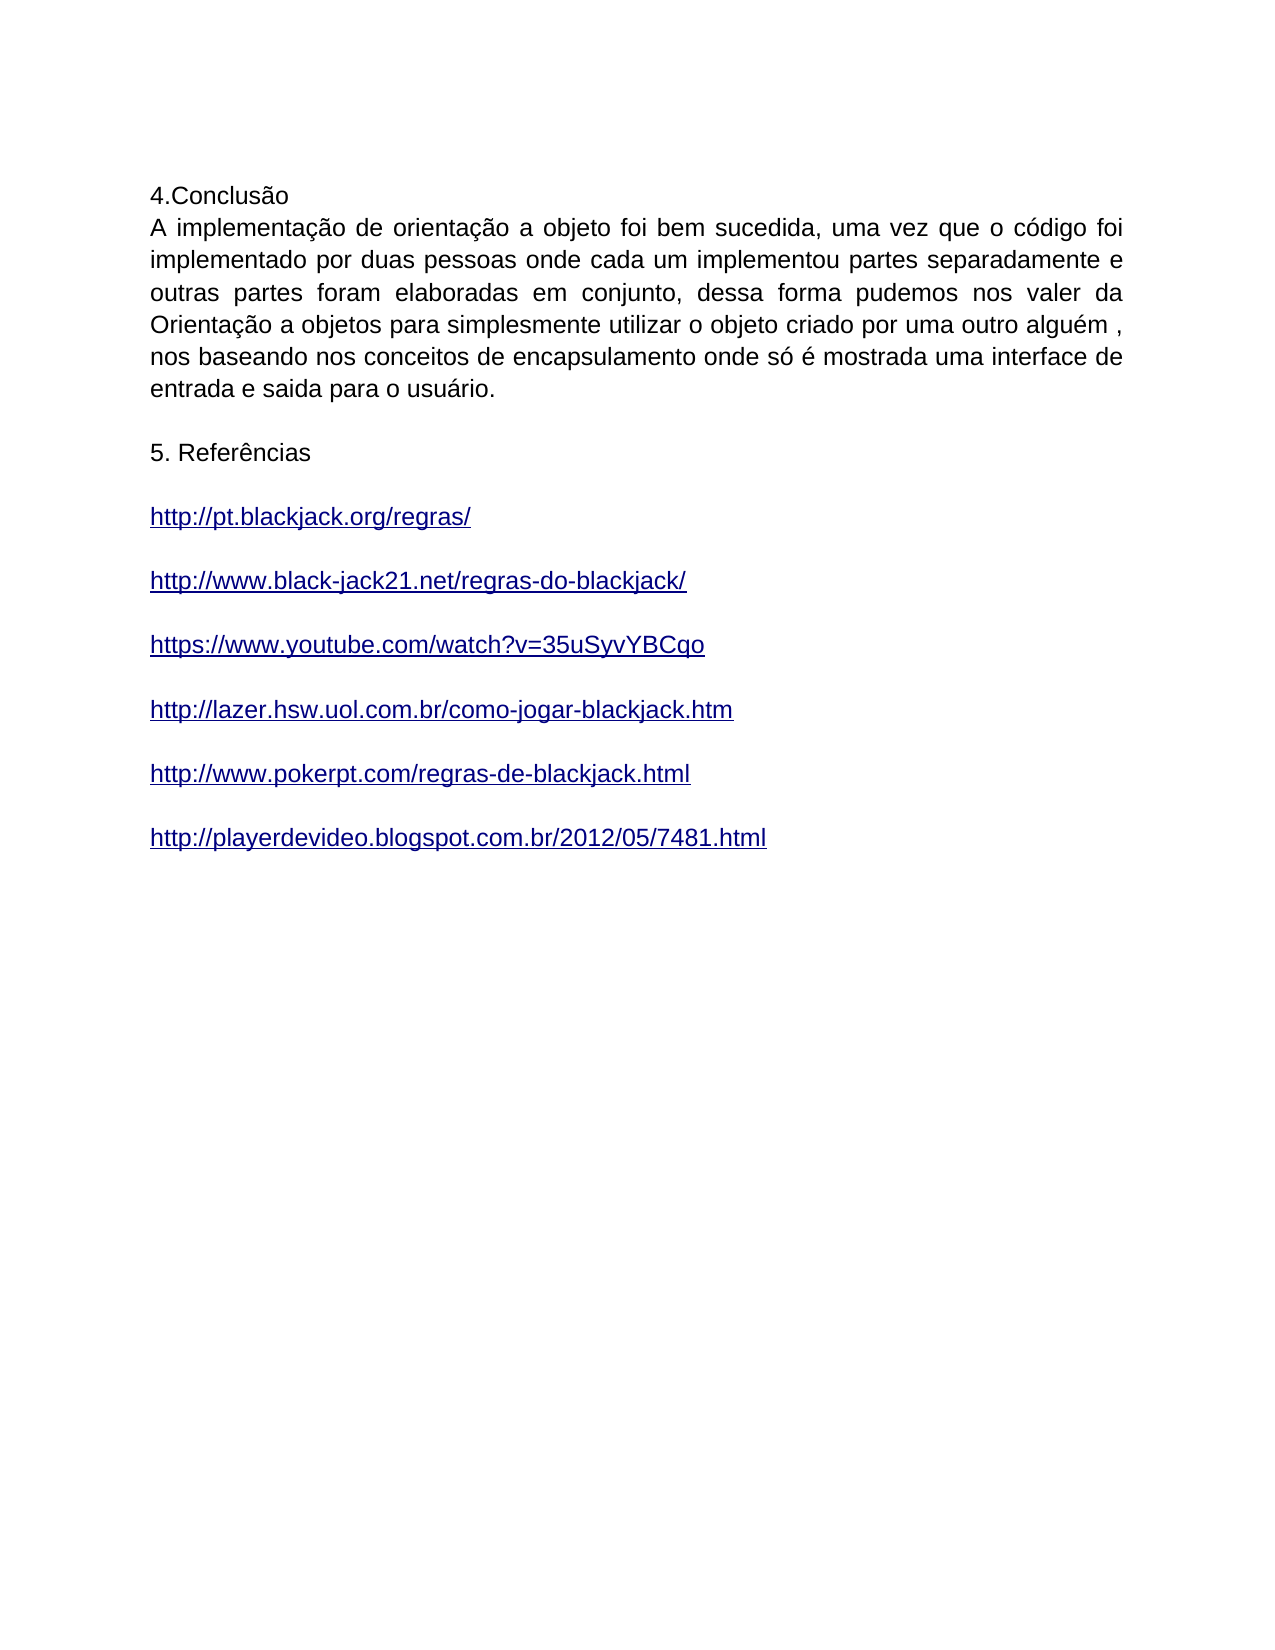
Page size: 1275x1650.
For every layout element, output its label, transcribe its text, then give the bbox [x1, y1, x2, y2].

text http://playerdevideo.blogspot.com.br/2012/05/7481.html [150, 824, 1125, 852]
text A implementação de orientação a objeto foi bem sucedida, uma vez que o código foi implementado por duas pessoas onde cada um implementou partes separadamente e outras partes foram elaboradas em conjunto, dessa forma pudemos nos valer da Orientação a objetos para simplesmente utilizar o objeto criado por uma outro alguém , nos baseando nos conceitos de encapsulamento onde só é mostrada uma interface de entrada e saida para o usuário. [150, 214, 1125, 402]
text http://www.pokerpt.com/regras-de-blackjack.html [150, 759, 1125, 787]
text http://www.black-jack21.net/regras-do-blackjack/ [150, 567, 1125, 595]
text 5. Referências [150, 439, 1125, 467]
text 4.Conclusão [150, 182, 1125, 210]
text http://pt.blackjack.org/regras/ [150, 503, 1125, 531]
text https://www.youtube.com/watch?v=35uSyvYBCqo [150, 631, 1125, 659]
text http://lazer.hsw.uol.com.br/como-jogar-blackjack.htm [150, 695, 1125, 723]
